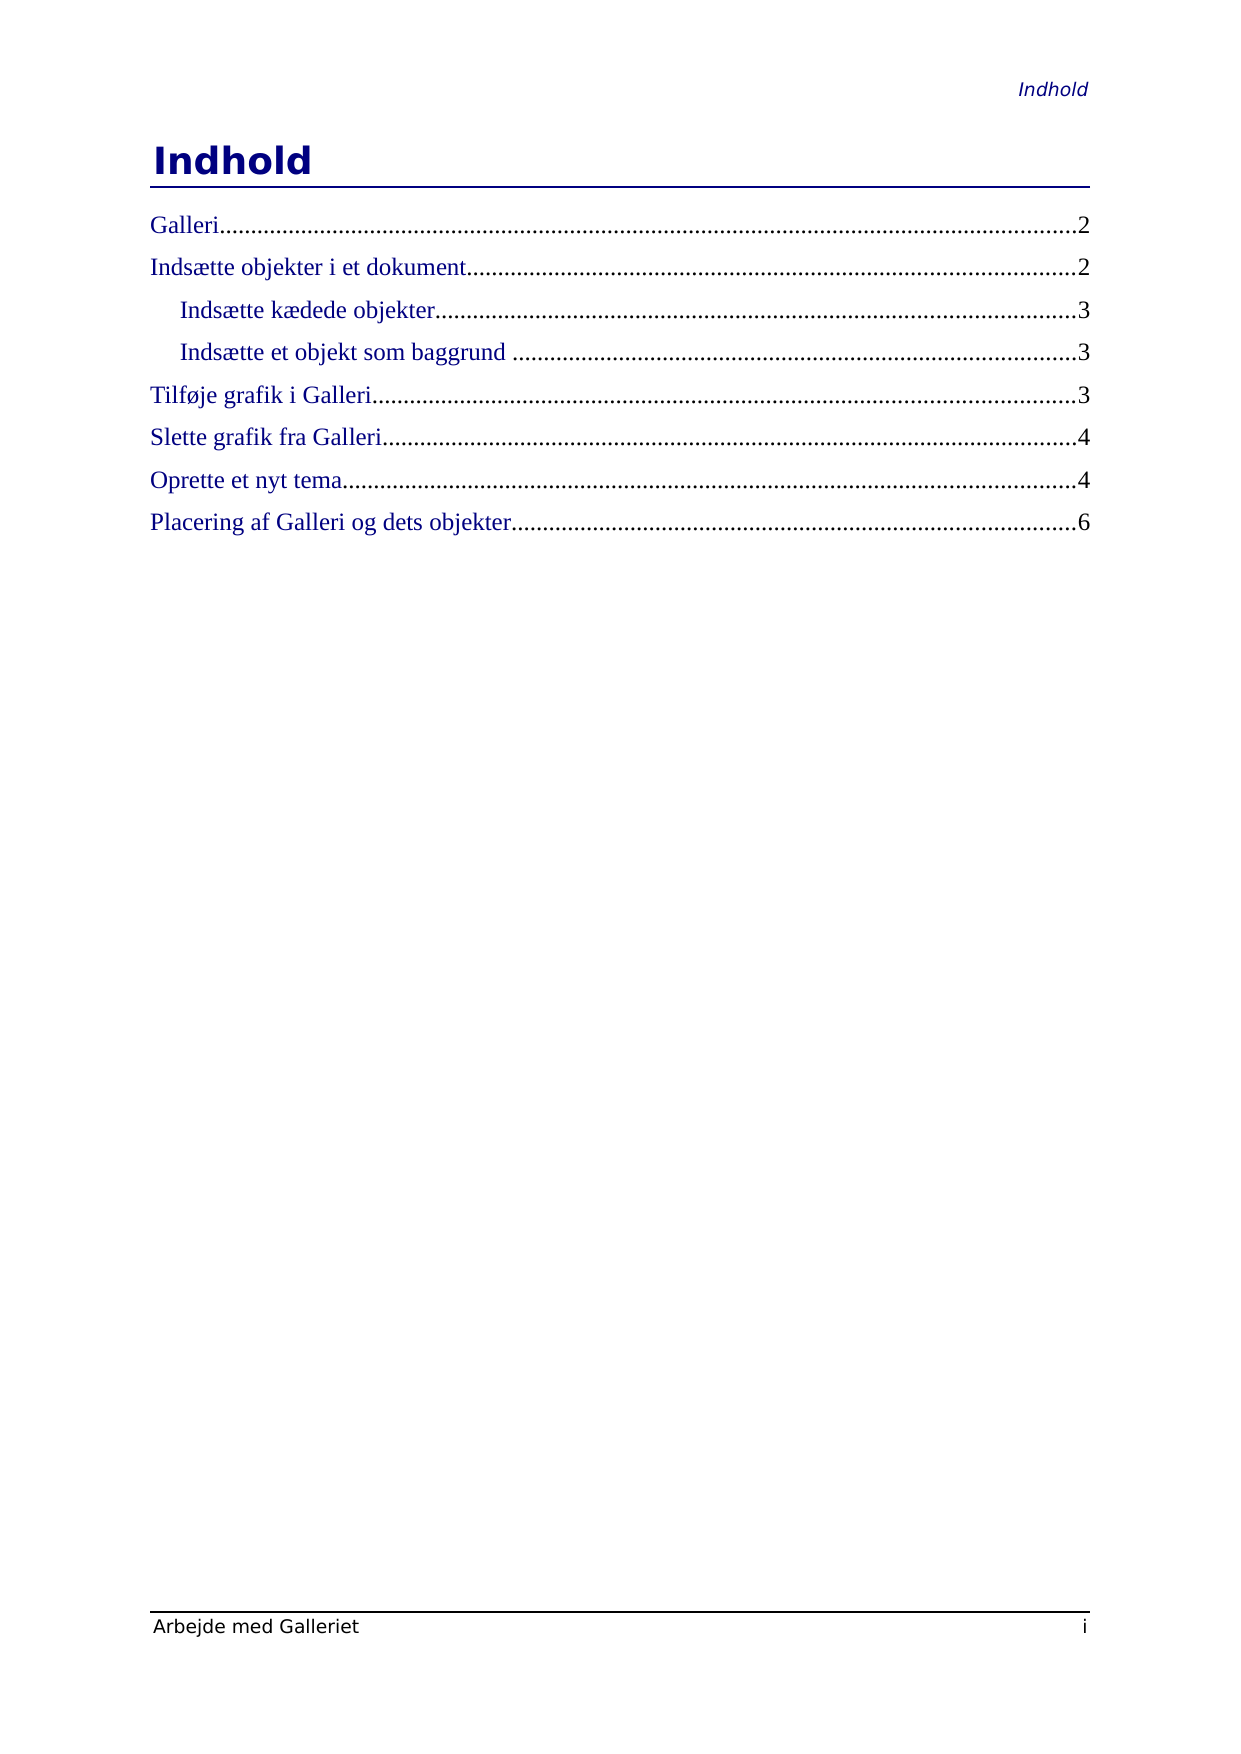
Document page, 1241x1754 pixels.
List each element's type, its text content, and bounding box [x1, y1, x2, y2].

text Indsætte et objekt som baggrund 3 [179, 338, 1090, 366]
text Galleri 2 [150, 211, 1090, 238]
text Placering af Galleri og dets objekter 6 [150, 508, 1090, 536]
text Indsætte objekter i et dokument 2 [150, 253, 1090, 281]
text Slette grafik fra Galleri 4 [150, 423, 1090, 451]
text Indsætte kædede objekter 3 [179, 296, 1090, 323]
text Tilføje grafik i Galleri 3 [150, 381, 1090, 408]
text Indhold [150, 137, 1090, 186]
text Oprette et nyt tema 4 [150, 466, 1090, 493]
